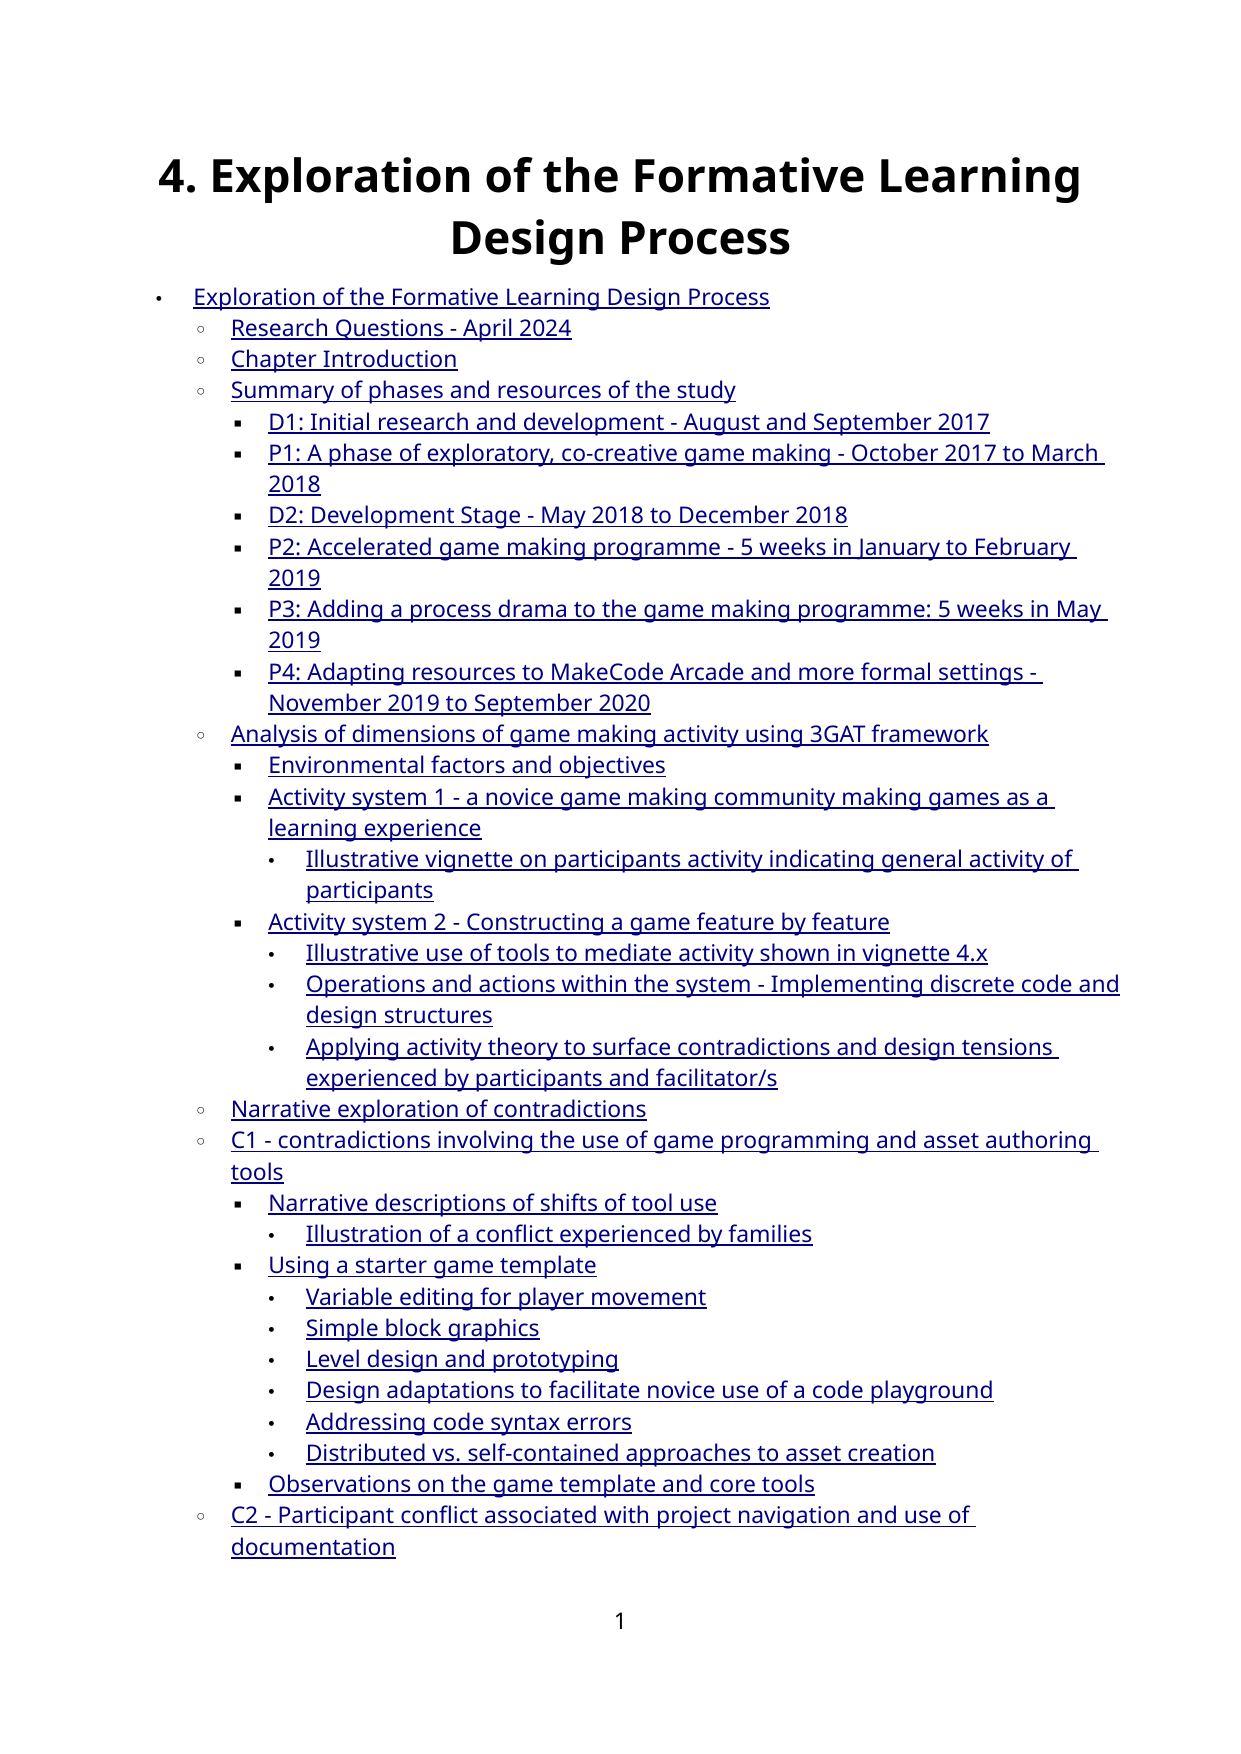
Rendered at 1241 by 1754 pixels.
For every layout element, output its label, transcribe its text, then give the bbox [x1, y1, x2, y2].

list Applying activity theory to surface contradictions and design tensions experienced by participants and facilitator/s [268, 1030, 1122, 1093]
list Using a starter game template [231, 1249, 1122, 1280]
list Variable editing for player movement [268, 1280, 1122, 1312]
list Design adaptations to facilitate novice use of a code playground [268, 1374, 1122, 1405]
list P3: Adding a process drama to the game making programme: 5 weeks in May 2019 [231, 593, 1122, 655]
list Summary of phases and resources of the study [193, 374, 1122, 405]
list Chapter Introduction [193, 343, 1122, 374]
list Narrative descriptions of shifts of tool use [231, 1187, 1122, 1218]
list Level design and prototyping [268, 1343, 1122, 1374]
list Narrative exploration of contradictions [193, 1093, 1122, 1124]
list Illustration of a conflict experienced by families [268, 1218, 1122, 1249]
list Simple block graphics [268, 1312, 1122, 1343]
list Activity system 1 - a novice game making community making games as a learning experience [231, 780, 1122, 843]
list C1 - contradictions involving the use of game programming and asset authoring tools [193, 1124, 1122, 1187]
list Illustrative use of tools to mediate activity shown in vignette 4.x [268, 937, 1122, 968]
list Operations and actions within the system - Implementing discrete code and design structures [268, 968, 1122, 1030]
list Illustrative vignette on participants activity indicating general activity of participants [268, 843, 1122, 905]
title 4. Exploration of the Formative Learning Design Process [118, 143, 1122, 268]
list Exploration of the Formative Learning Design Process [156, 280, 1122, 312]
list P4: Adapting resources to MakeCode Arcade and more formal settings - November 2019 to September 2020 [231, 655, 1122, 718]
list Analysis of dimensions of game making activity using 3GAT framework [193, 718, 1122, 749]
list C2 - Participant conflict associated with project navigation and use of documentation [193, 1499, 1122, 1562]
list Environmental factors and objectives [231, 749, 1122, 780]
list Addressing code syntax errors [268, 1405, 1122, 1437]
list P2: Accelerated game making programme - 5 weeks in January to February 2019 [231, 530, 1122, 593]
list P1: A phase of exploratory, co-creative game making - October 2017 to March 2018 [231, 437, 1122, 499]
list Distributed vs. self-contained approaches to asset creation [268, 1437, 1122, 1468]
list D1: Initial research and development - August and September 2017 [231, 405, 1122, 437]
list Observations on the game template and core tools [231, 1468, 1122, 1499]
list Activity system 2 - Constructing a game feature by feature [231, 905, 1122, 937]
list D2: Development Stage - May 2018 to December 2018 [231, 499, 1122, 530]
list Research Questions - April 2024 [193, 312, 1122, 343]
